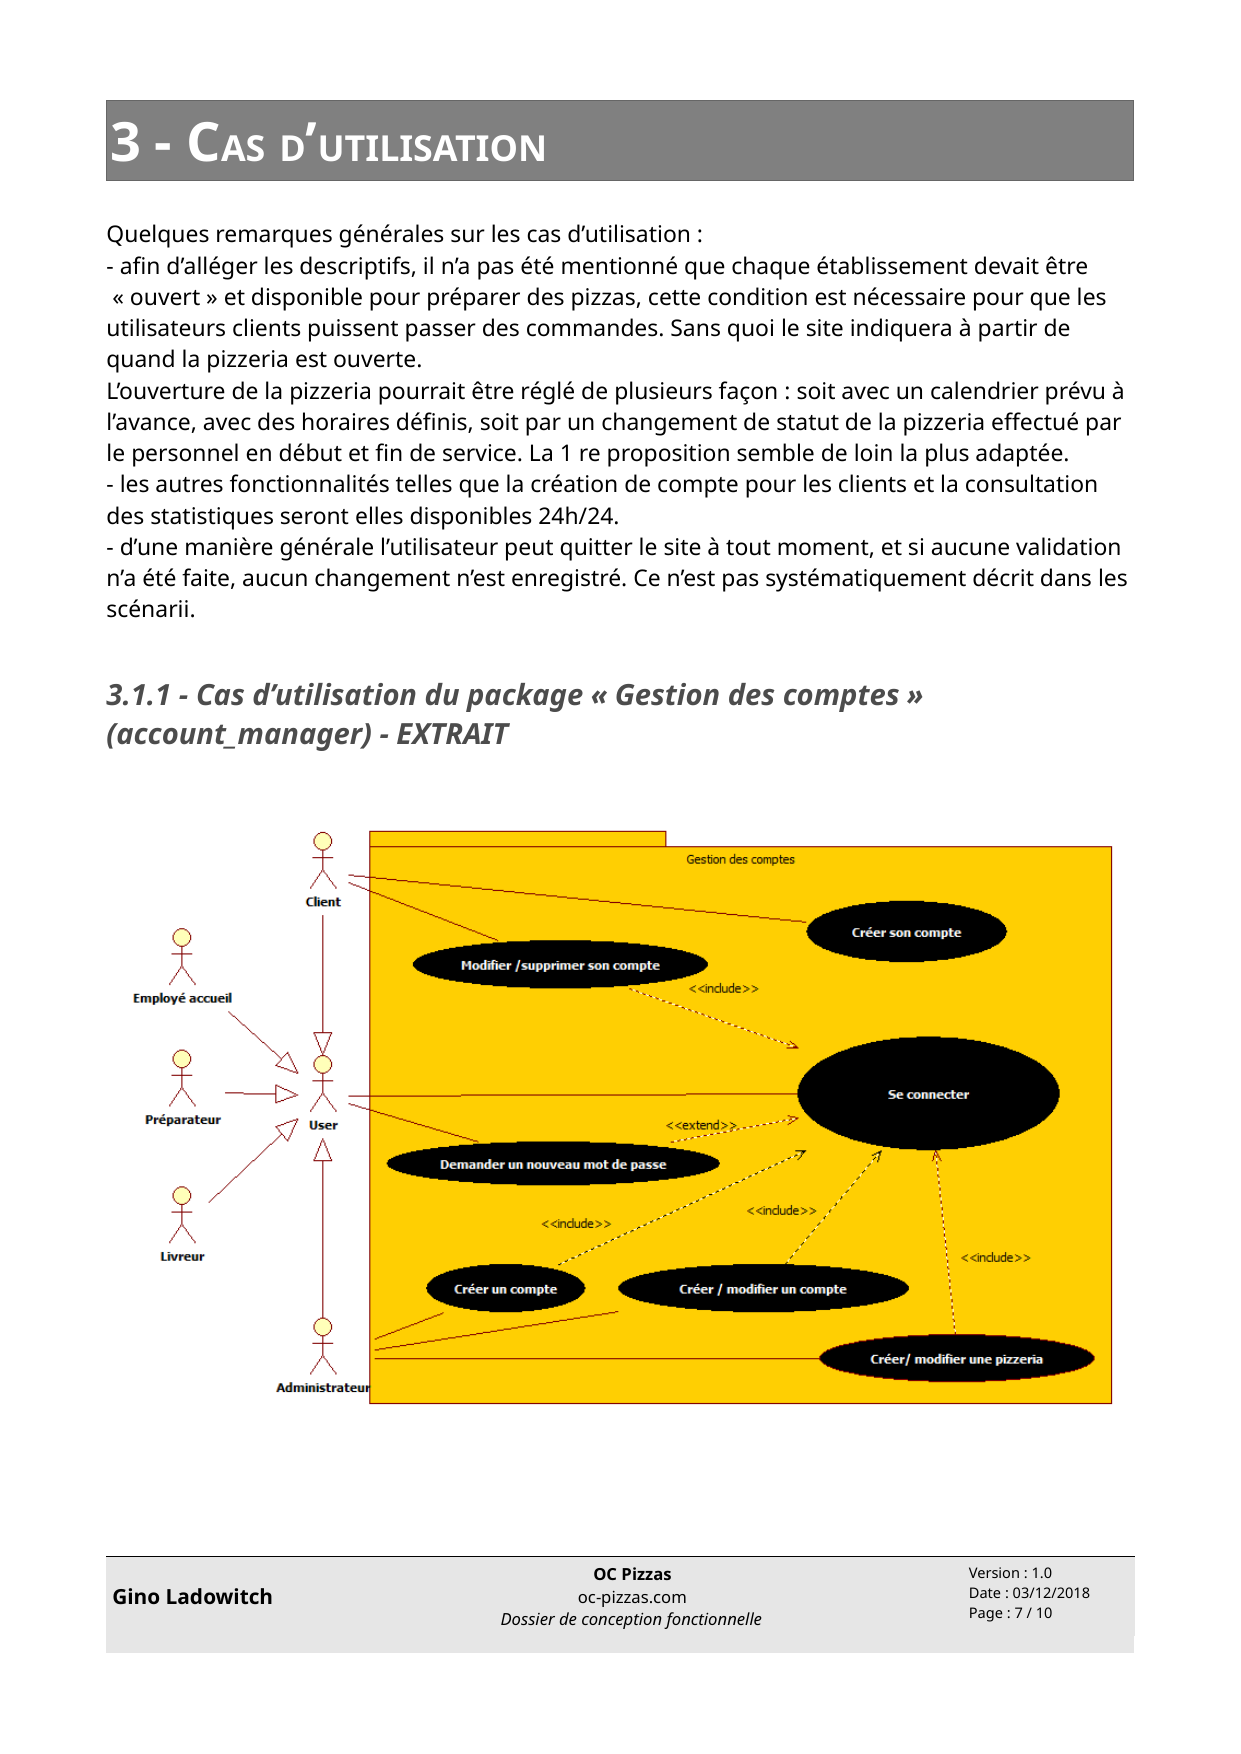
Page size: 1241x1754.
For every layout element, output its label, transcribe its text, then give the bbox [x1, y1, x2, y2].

subtitle Cas d’utilisation du package « Gestion des comptes » (account_manager) - EXTRAIT [106, 674, 1134, 753]
text Quelques remarques générales sur les cas d’utilisation : - afin d’alléger les descriptifs, il n’a pas été mentionné que chaque établissement devait être « ouvert » et disponible pour préparer des pizzas, cette condition est nécessaire pour que les utilisateurs clients puissent passer des commandes. Sans quoi le site indiquera à partir de quand la pizzeria est ouverte. L’ouverture de la pizzeria pourrait être réglé de plusieurs façon : soit avec un calendrier prévu à l’avance, avec des horaires définis, soit par un changement de statut de la pizzeria effectué par le personnel en début et fin de service. La 1 re proposition semble de loin la plus adaptée. - les autres fonctionnalités telles que la création de compte pour les clients et la consultation des statistiques seront elles disponibles 24h/24. - d’une manière générale l’utilisateur peut quitter le site à tout moment, et si aucune validation n’a été faite, aucun changement n’est enregistré. Ce n’est pas systématiquement décrit dans les scénarii. [106, 218, 1134, 625]
subtitle Cas d’utilisation [107, 101, 1133, 180]
picture [106, 809, 1134, 1426]
